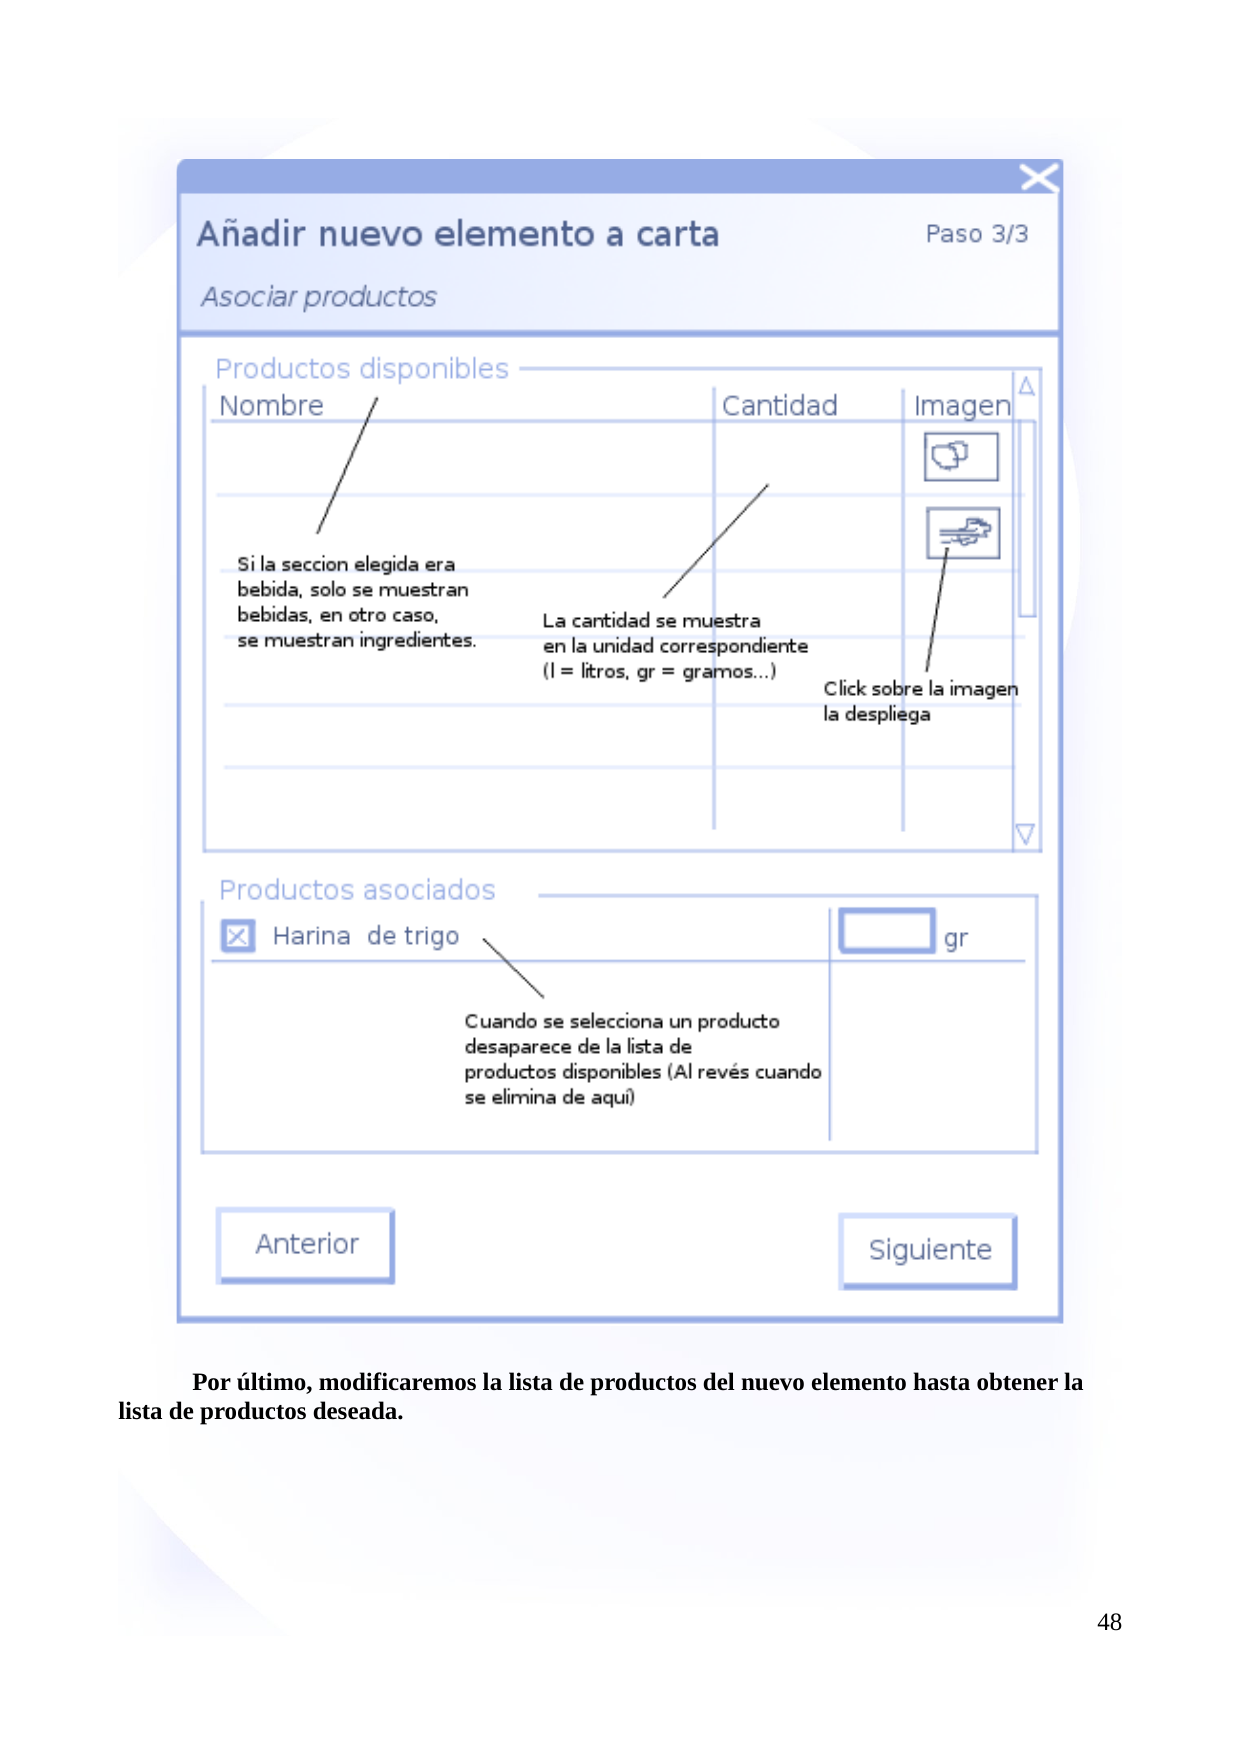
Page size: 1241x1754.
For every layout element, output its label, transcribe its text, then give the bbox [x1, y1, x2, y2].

text Por último, modificaremos la lista de productos del nuevo elemento hasta obtener la lista de productos deseada. [118, 1367, 1122, 1424]
picture [118, 1424, 1122, 1636]
picture [118, 118, 1122, 1367]
